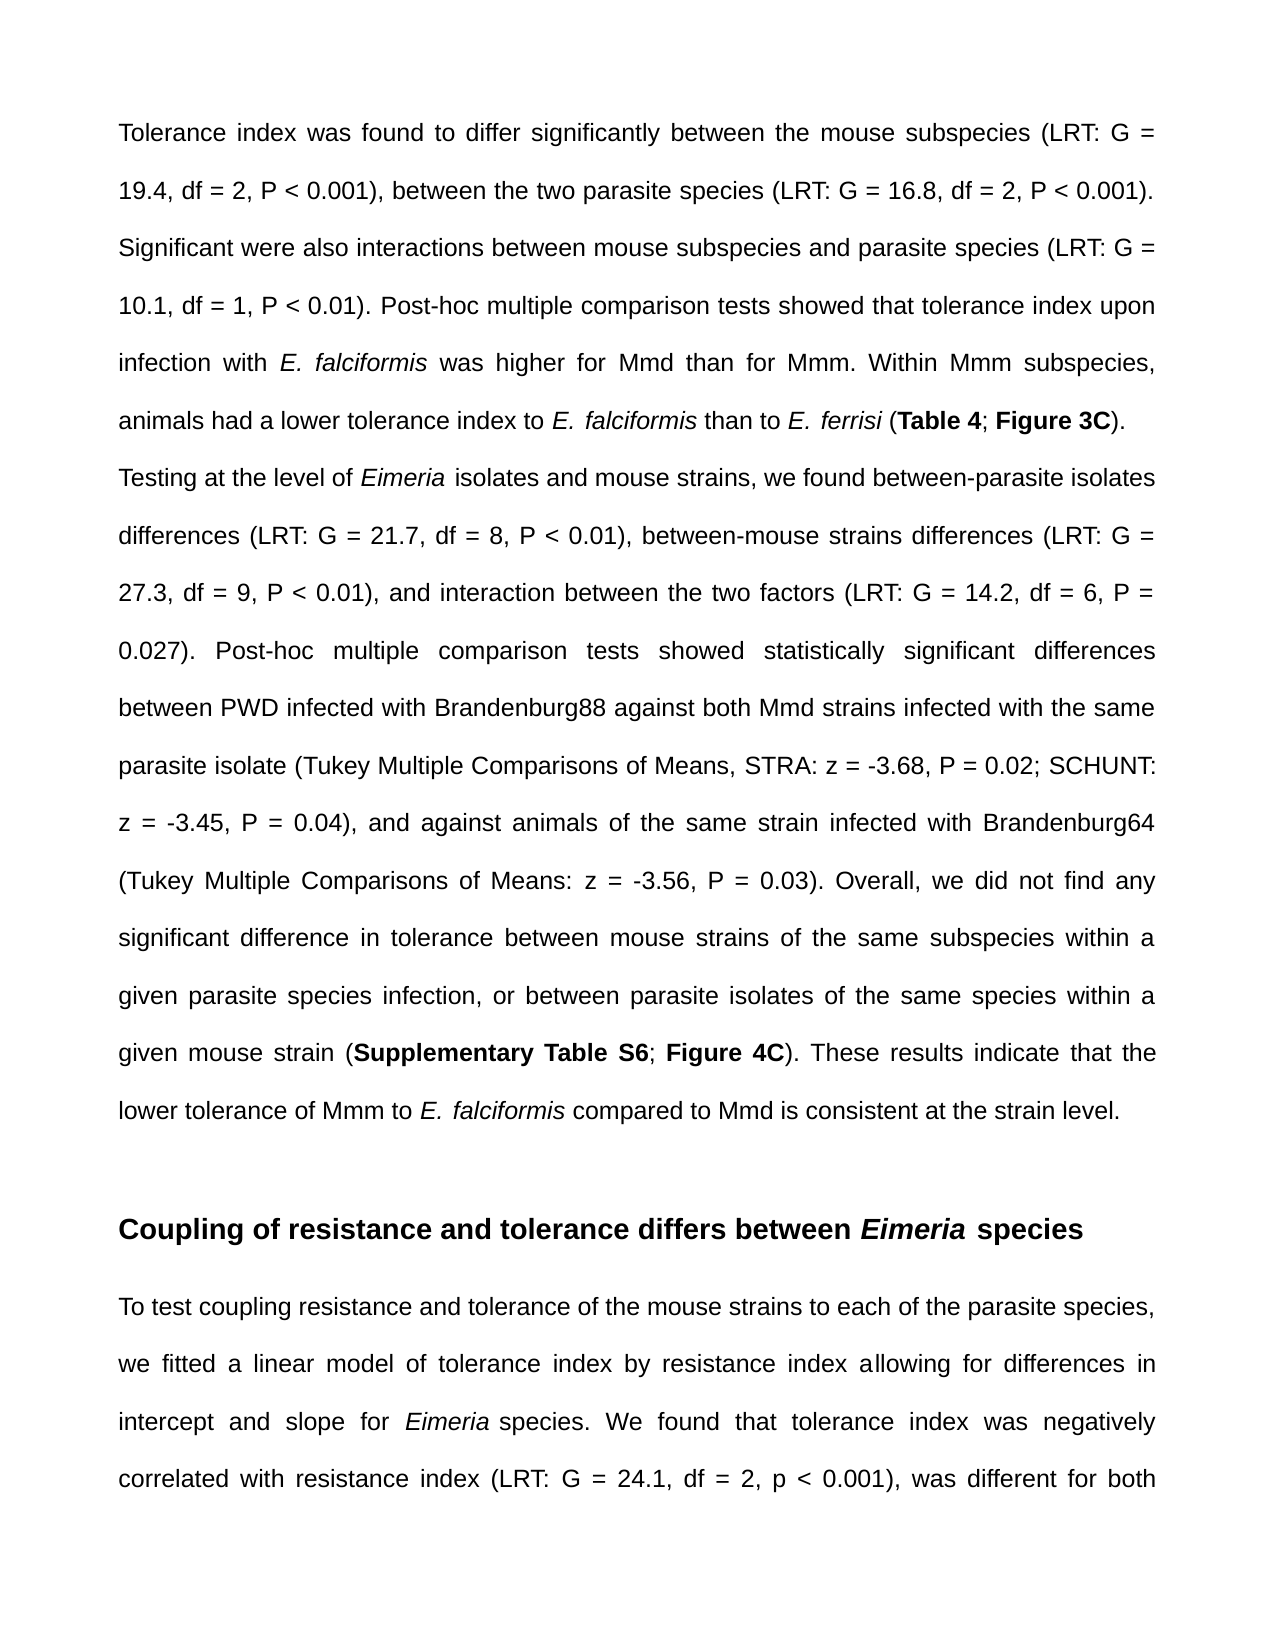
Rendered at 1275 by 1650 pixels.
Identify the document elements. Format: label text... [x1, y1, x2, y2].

subtitle Coupling of resistance and tolerance differs between Eimeria species [118, 1212, 1157, 1246]
text Testing at the level of Eimeria isolates and mouse strains, we found between-parasite isolates differences (LRT: G = 21.7, df = 8, P < 0.01), between-mouse strains differences (LRT: G = 27.3, df = 9, P < 0.01), and interaction between the two factors (LRT: G = 14.2, df = 6, P = 0.027). Post-hoc multiple comparison tests showed statistically significant differences between PWD infected with Brandenburg88 against both Mmd strains infected with the same parasite isolate (Tukey Multiple Comparisons of Means, STRA: z = -3.68, P = 0.02; SCHUNT: z = -3.45, P = 0.04), and against animals of the same strain infected with Brandenburg64 (Tukey Multiple Comparisons of Means: z = -3.56, P = 0.03). Overall, we did not find any significant difference in tolerance between mouse strains of the same subspecies within a given parasite species infection, or between parasite isolates of the same species within a given mouse strain (Supplementary Table S6; Figure 4C). These results indicate that the lower tolerance of Mmm to E. falciformis compared to Mmd is consistent at the strain level. [118, 463, 1157, 1124]
text To test coupling resistance and tolerance of the mouse strains to each of the parasite species, we fitted a linear model of tolerance index by resistance index allowing for differences in intercept and slope for Eimeria species. We found that tolerance index was negatively correlated with resistance index (LRT: G = 24.1, df = 2, p < 0.001), was different for both [118, 1292, 1157, 1493]
text Tolerance index was found to differ significantly between the mouse subspecies (LRT: G = 19.4, df = 2, P < 0.001), between the two parasite species (LRT: G = 16.8, df = 2, P < 0.001). Significant were also interactions between mouse subspecies and parasite species (LRT: G = 10.1, df = 1, P < 0.01). Post-hoc multiple comparison tests showed that tolerance index upon infection with E. falciformis was higher for Mmd than for Mmm. Within Mmm subspecies, animals had a lower tolerance index to E. falciformis than to E. ferrisi (Table 4; Figure 3C). [118, 118, 1157, 434]
